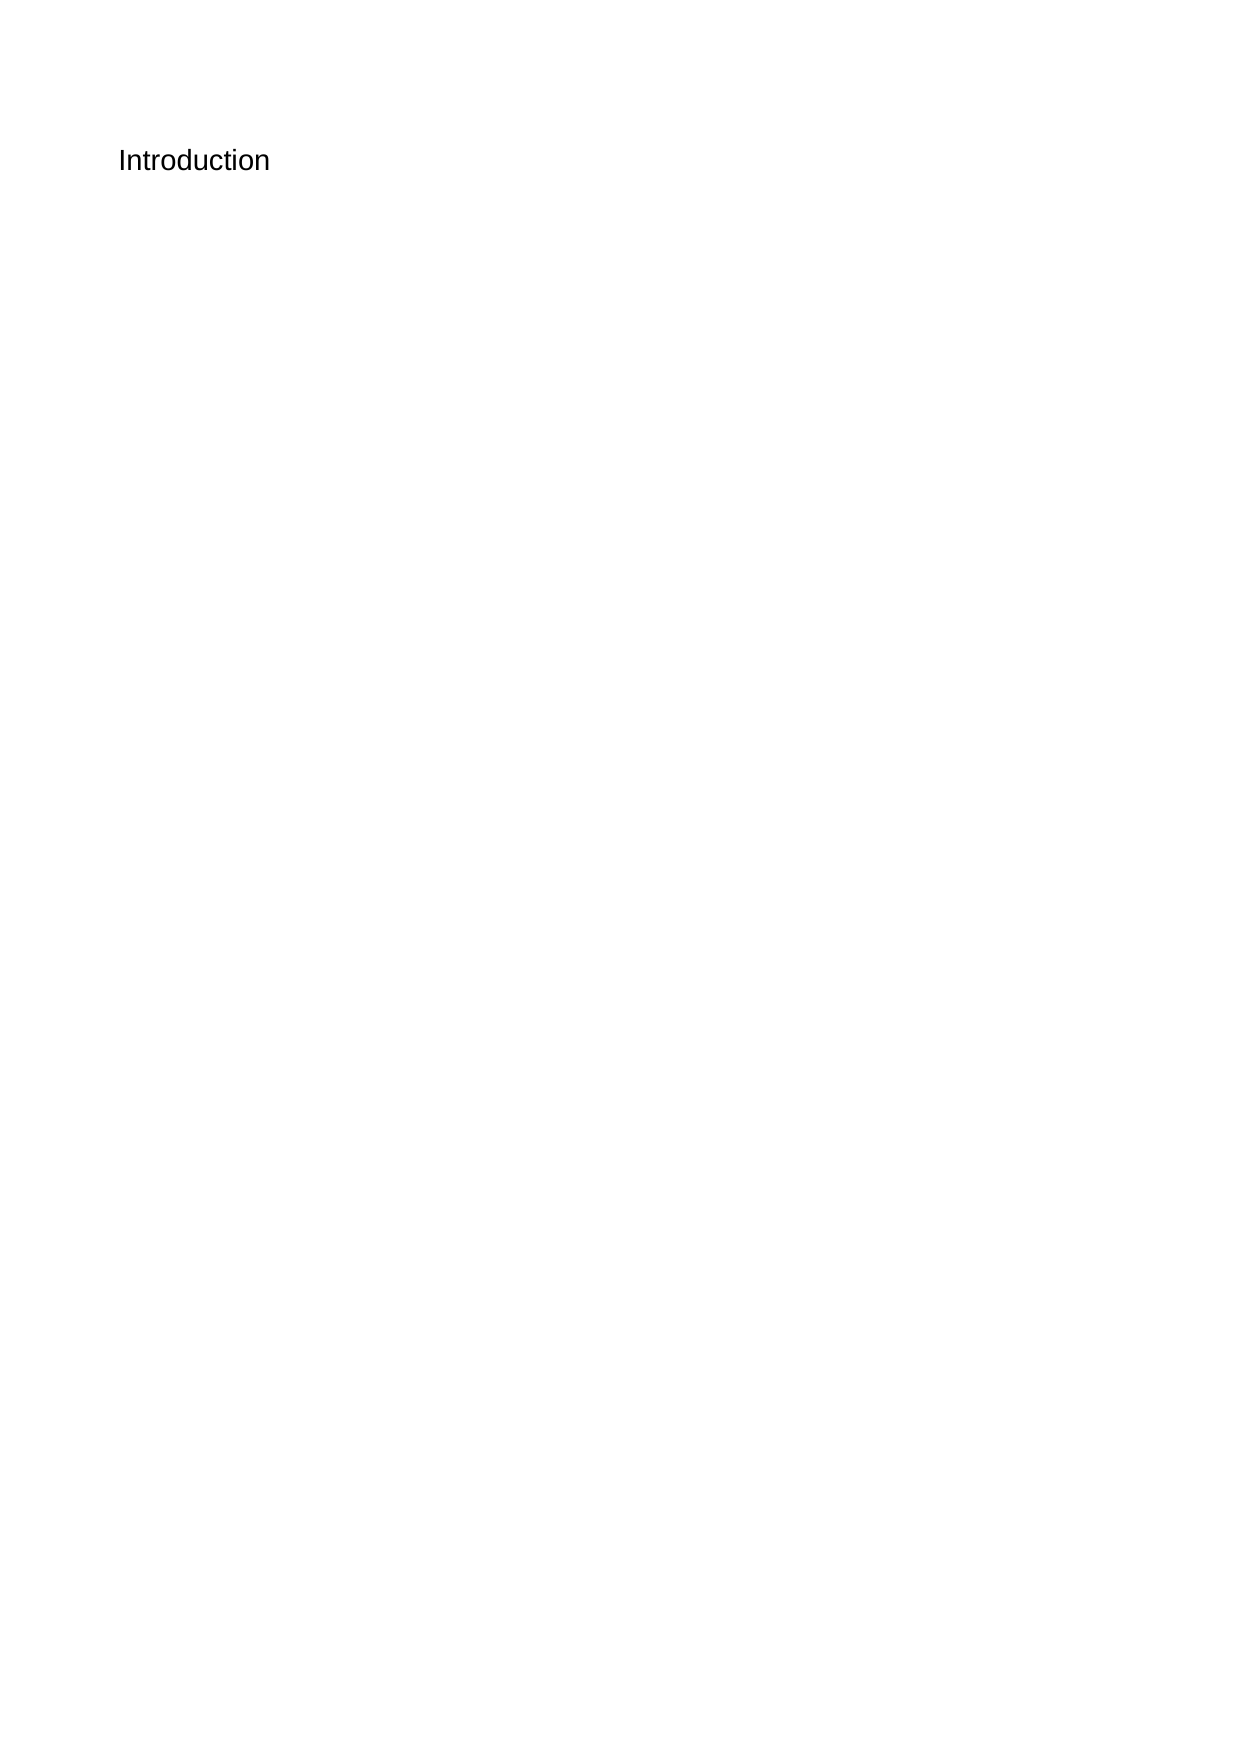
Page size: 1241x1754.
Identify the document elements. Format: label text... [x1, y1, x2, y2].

subtitle Introduction [118, 118, 1122, 176]
